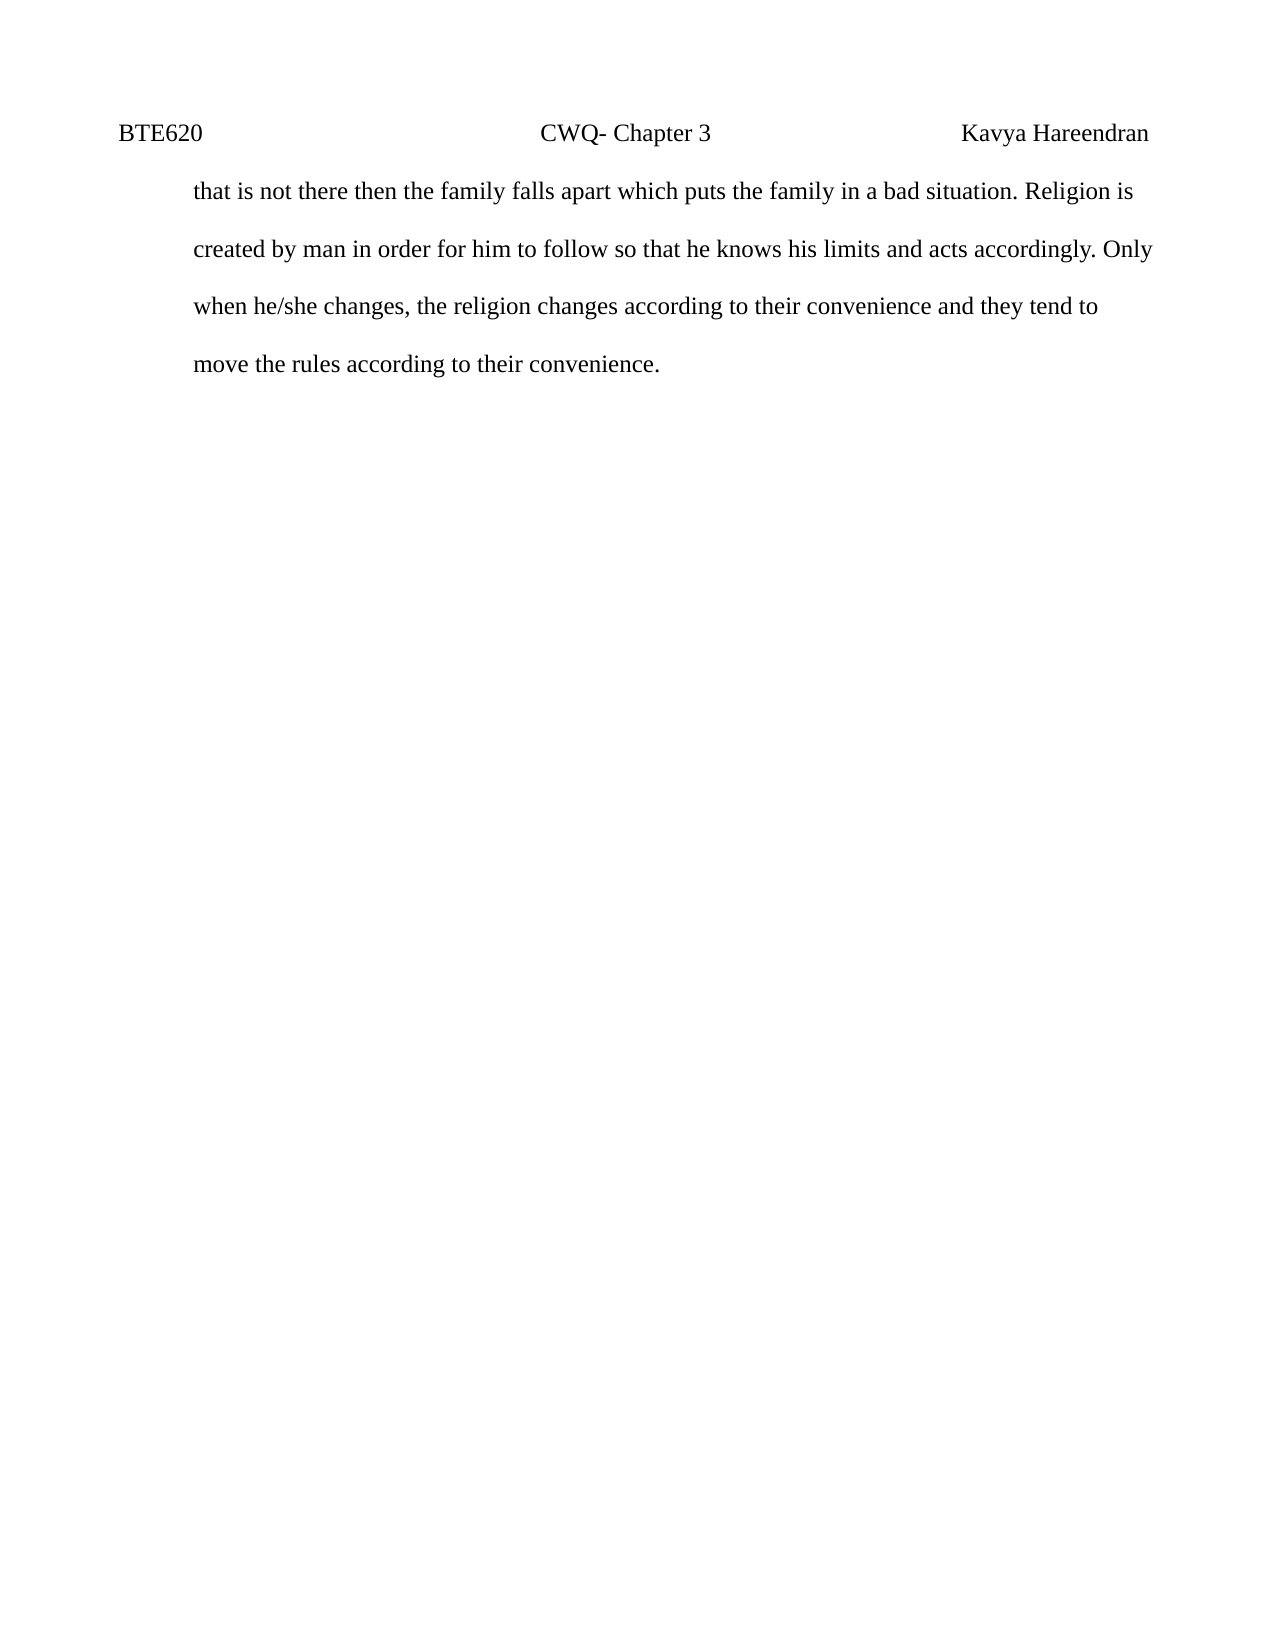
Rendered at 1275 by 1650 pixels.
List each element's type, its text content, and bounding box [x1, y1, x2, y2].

list that is not there then the family falls apart which puts the family in a bad situation. Religion is created by man in order for him to follow so that he knows his limits and acts accordingly. Only when he/she changes, the religion changes according to their convenience and they tend to move the rules according to their convenience. [156, 176, 1157, 378]
